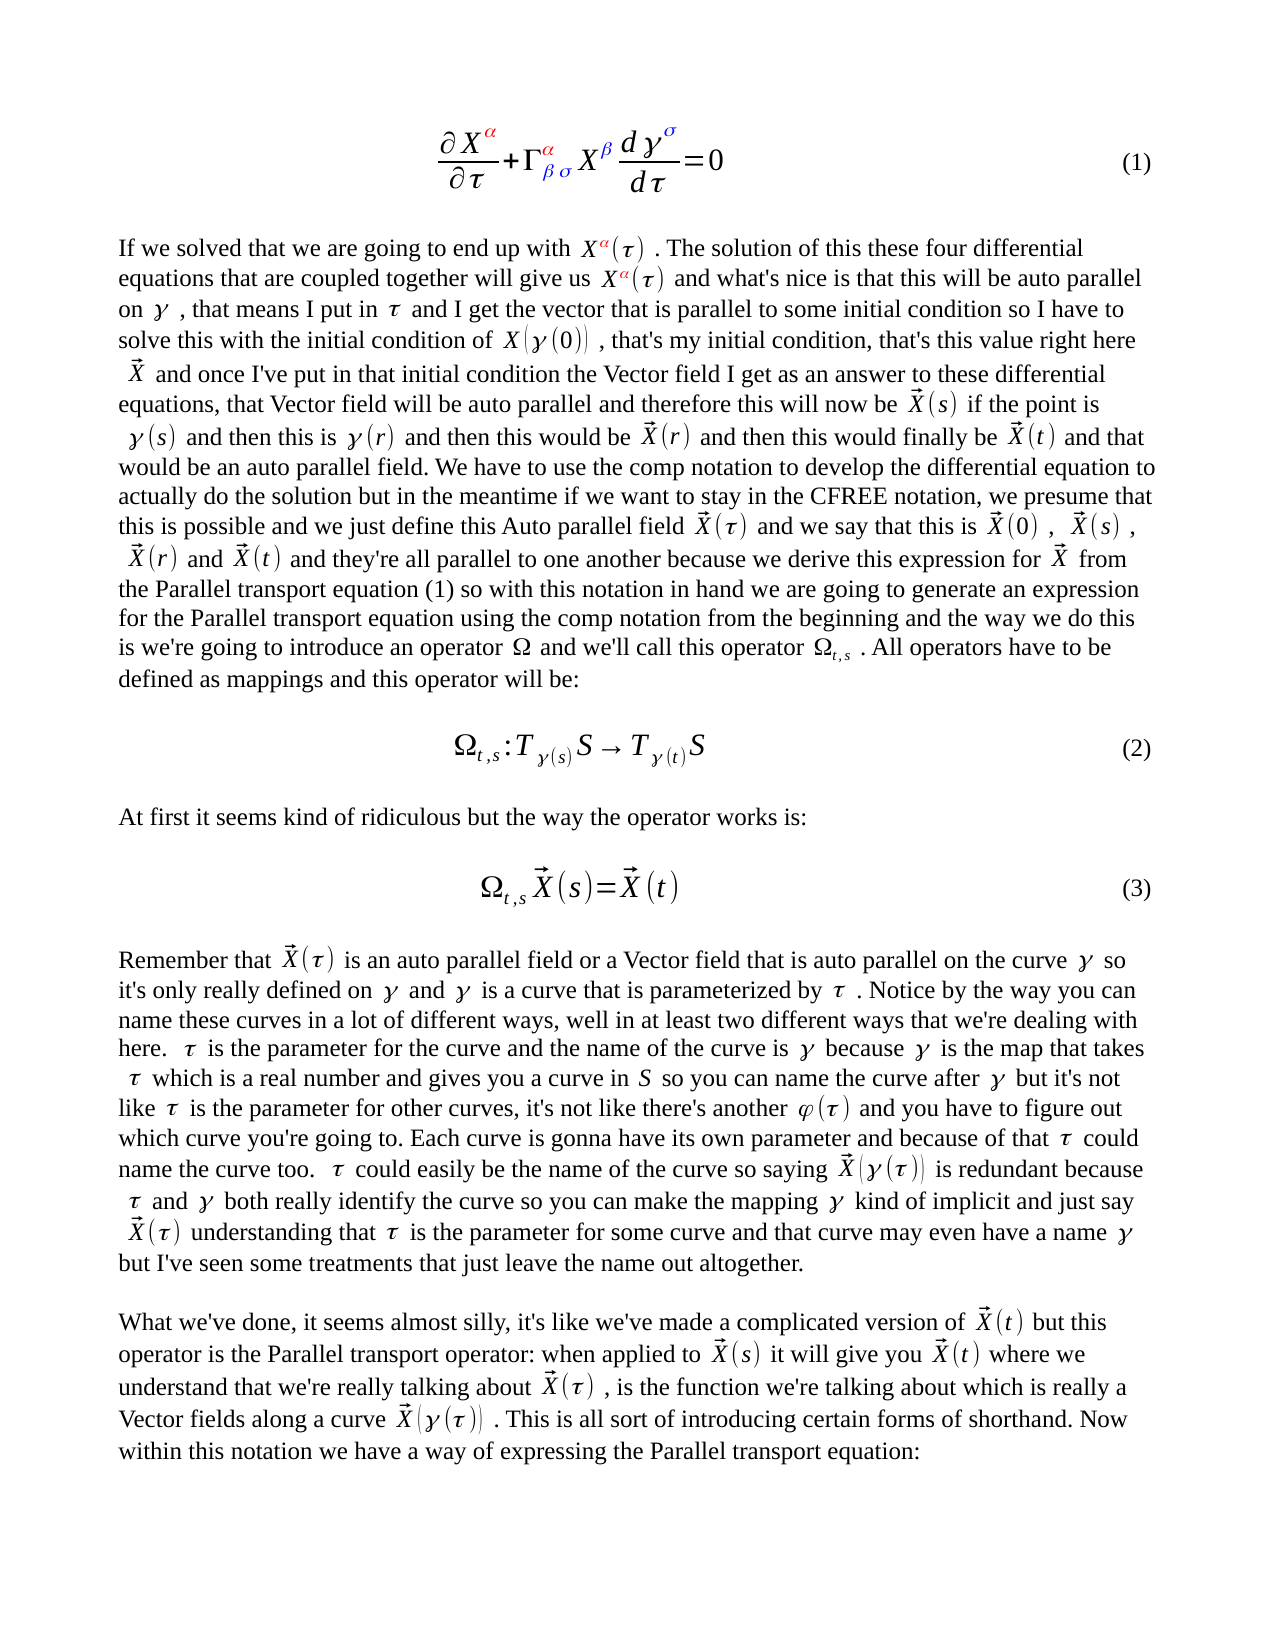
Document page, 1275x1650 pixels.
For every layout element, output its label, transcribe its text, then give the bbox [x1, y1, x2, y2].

table_header [118, 118, 1041, 204]
table_header [118, 860, 1041, 914]
text What we've done, it seems almost silly, it's like we've made a complicated version ofbut this [118, 1305, 1157, 1337]
text for the Parallel transport equation using the comp notation from the beginning and the way we do this is we're going to introduce an operatorand we'll call this operator. All operators have to be defined as mappings and this operator will be: [118, 603, 1157, 693]
table_header (3) [1041, 860, 1157, 914]
text here. is the parameter for the curve and the name of the curve isbecauseis the map that takes which is a real number and gives you a curve inso you can name the curve afterbut it's not likeis the parameter for other curves, it's not like there's anotherand you have to figure out which curve you're going to. Each curve is gonna have its own parameter and because of thatcould name the curve too. could easily be the name of the curve so sayingis redundant becauseandboth really identify the curve so you can make the mappingkind of implicit and just say understanding thatis the parameter for some curve and that curve may even have a name [118, 1033, 1157, 1248]
table_header (2) [1041, 721, 1157, 774]
table_header (1) [1041, 118, 1157, 204]
text operator is the Parallel transport operator: when applied toit will give youwhere we understand that we're really talking about, is the function we're talking about which is really a Vector fields along a curve. This is all sort of introducing certain forms of shorthand. Now within this notation we have a way of expressing the Parallel transport equation: [118, 1337, 1157, 1465]
text Remember thatis an auto parallel field or a Vector field that is auto parallel on the curveso it's only really defined onandis a curve that is parameterized by. Notice by the way you can name these curves in a lot of different ways, well in at least two different ways that we're dealing with [118, 943, 1157, 1033]
text If we solved that we are going to end up with. The solution of this these four differential equations that are coupled together will give usand what's nice is that this will be auto parallel on, that means I put inand I get the vector that is parallel to some initial condition so I have to solve this with the initial condition of, that's my initial condition, that's this value right here and once I've put in that initial condition the Vector field I get as an answer to these differential equations, that Vector field will be auto parallel and therefore this will now beif the point isand then this isand then this would beand then this would finally beand that would be an auto parallel field. We have to use the comp notation to develop the differential equation to actually do the solution but in the meantime if we want to stay in the CFREE notation, we presume that this is possible and we just define this Auto parallel fieldand we say that this is, ,andand they're all parallel to one another because we derive this expression forfrom the Parallel transport equation (1) so with this notation in hand we are going to generate an expression [118, 233, 1157, 603]
text At first it seems kind of ridiculous but the way the operator works is: [118, 802, 1157, 831]
text but I've seen some treatments that just leave the name out altogether. [118, 1248, 1157, 1276]
table_header [118, 721, 1041, 774]
